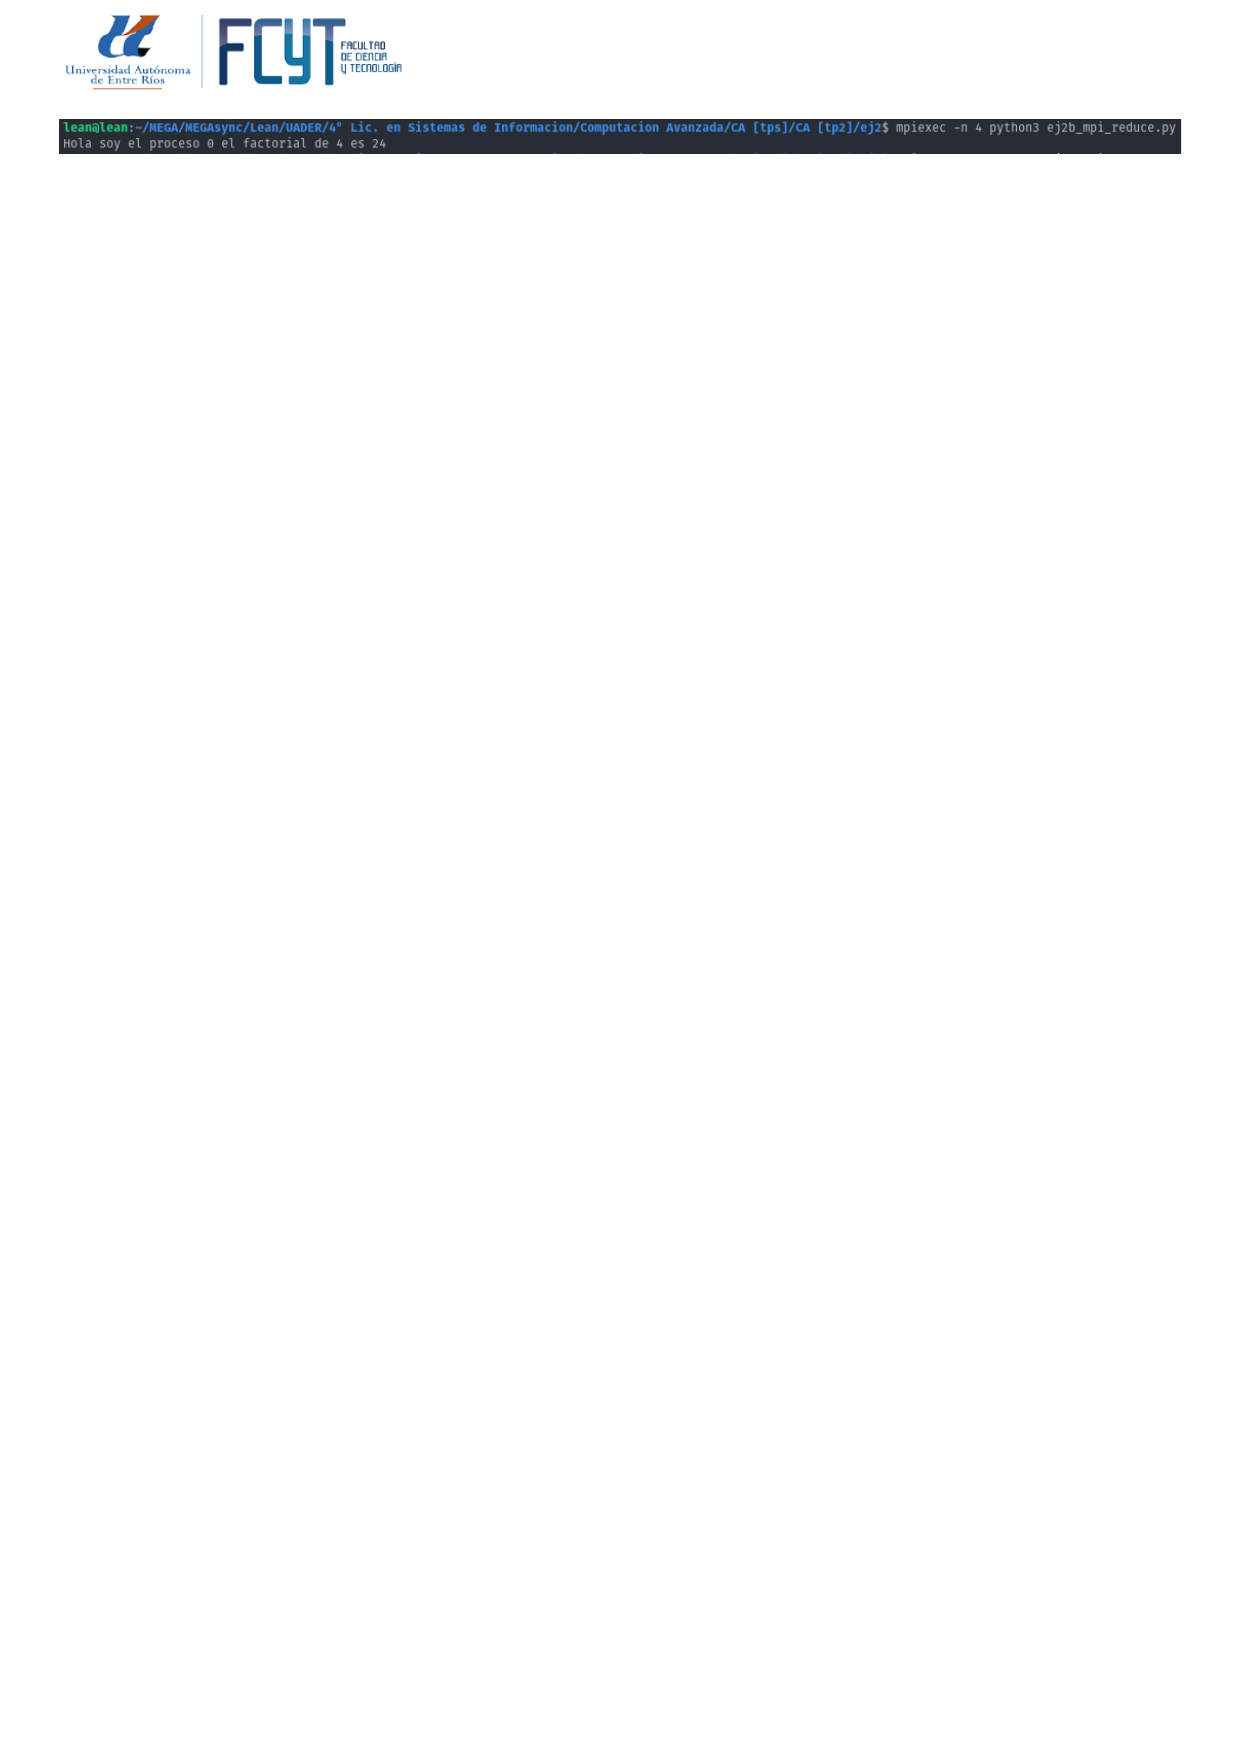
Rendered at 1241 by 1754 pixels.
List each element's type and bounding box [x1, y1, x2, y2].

picture [59, 10, 409, 100]
picture [59, 119, 1182, 154]
